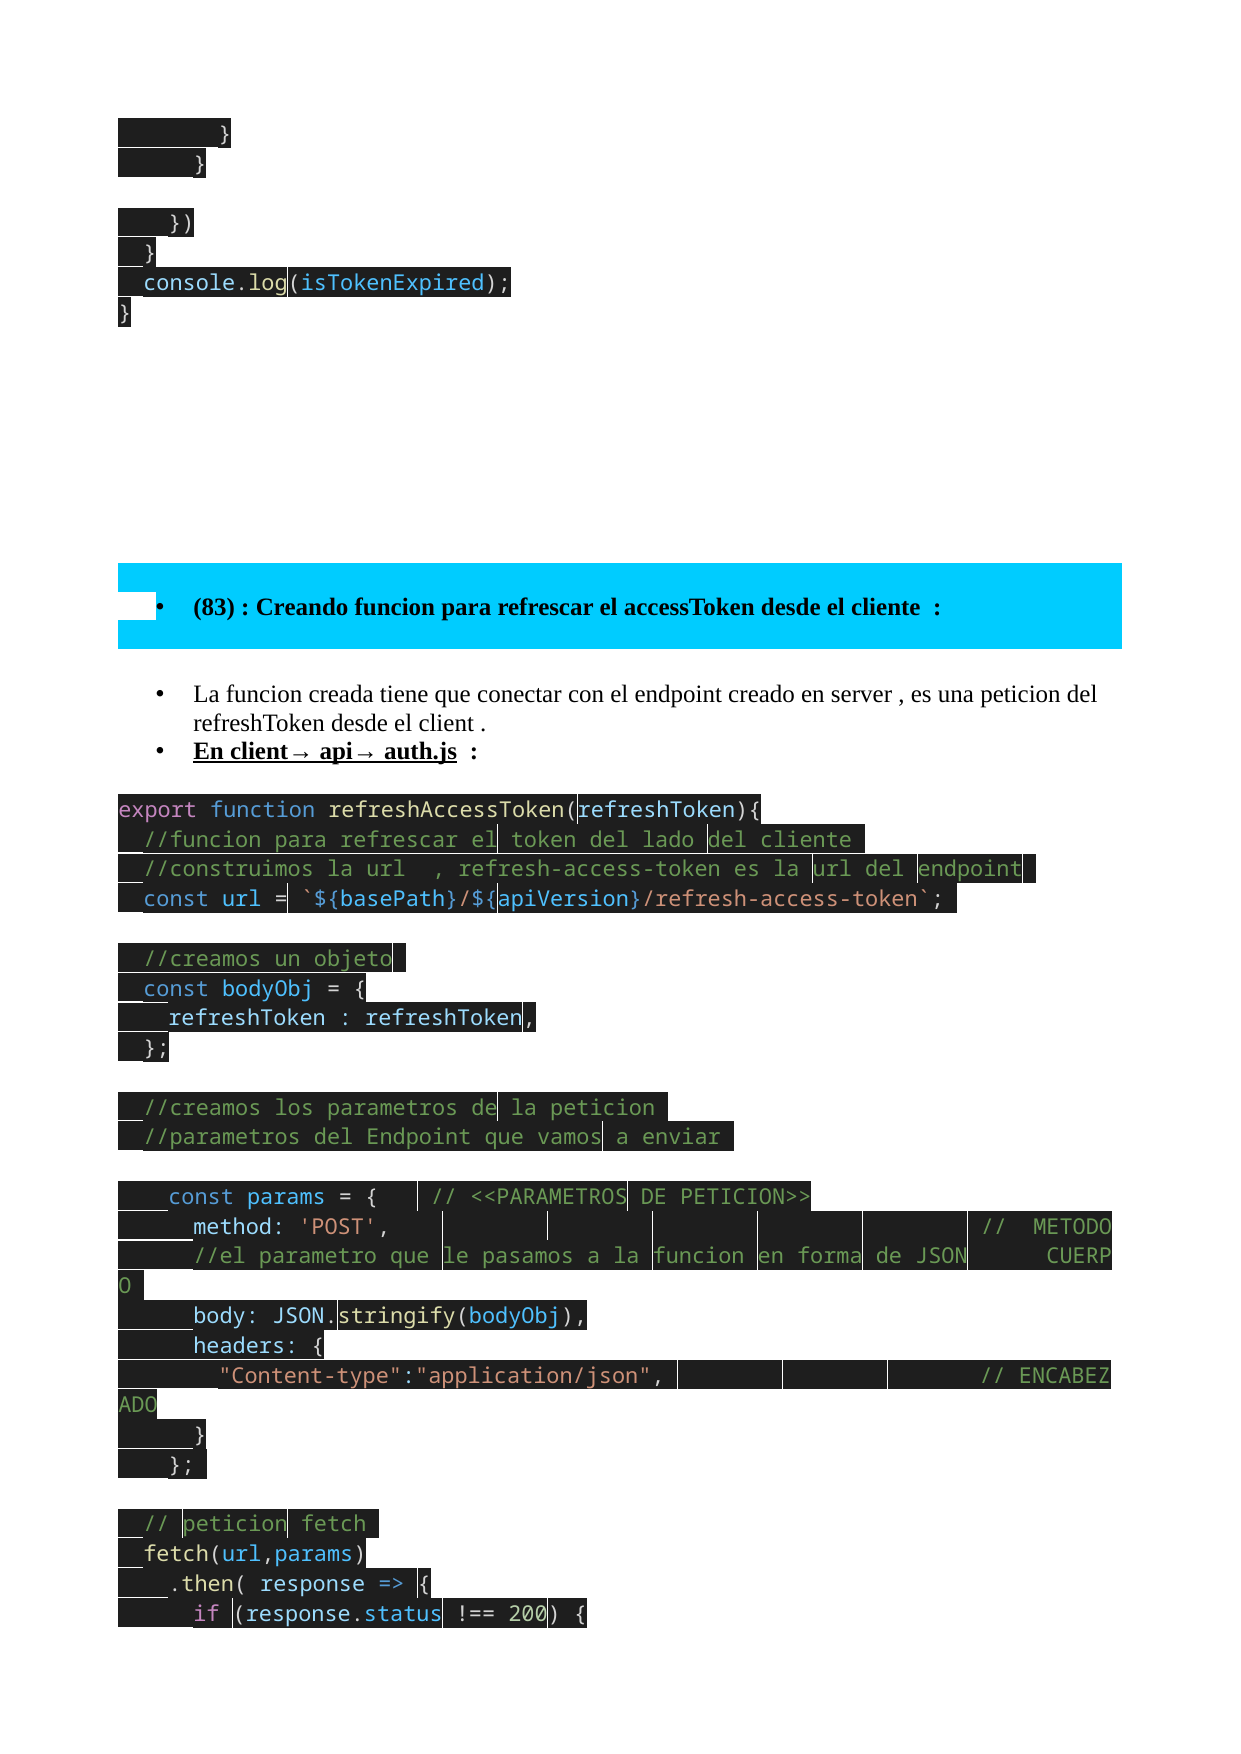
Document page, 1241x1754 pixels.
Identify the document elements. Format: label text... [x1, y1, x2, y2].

list La funcion creada tiene que conectar con el endpoint creado en server , es una peticion del refreshToken desde el client . [156, 679, 1122, 736]
text } [118, 237, 1122, 267]
text //creamos los parametros de la peticion [118, 1092, 1122, 1121]
text //creamos un objeto [118, 943, 1122, 972]
text // peticion fetch [118, 1508, 1122, 1538]
text export function refreshAccessToken(refreshToken){ [118, 794, 1122, 824]
text "Content-type":"application/json", // ENCABEZADO [118, 1359, 1122, 1419]
text console.log(isTokenExpired); [118, 267, 1122, 297]
text }) [118, 207, 1122, 237]
text //el parametro que le pasamos a la funcion en forma de JSON CUERPO [118, 1240, 1122, 1300]
text body: JSON.stringify(bodyObj), [118, 1300, 1122, 1330]
text //parametros del Endpoint que vamos a enviar [118, 1121, 1122, 1151]
text const bodyObj = { [118, 972, 1122, 1002]
text refreshToken : refreshToken, [118, 1002, 1122, 1032]
text const url = `${basePath}/${apiVersion}/refresh-access-token`; [118, 883, 1122, 913]
text if (response.status !== 200) { [118, 1598, 1122, 1628]
list (83) : Creando funcion para refrescar el accessToken desde el cliente : [156, 592, 1122, 620]
text const params = { // <<PARAMETROS DE PETICION>> [118, 1181, 1122, 1211]
text }; [118, 1032, 1122, 1062]
text } [118, 118, 1122, 148]
text } [118, 297, 1122, 327]
text }; [118, 1449, 1122, 1479]
text method: 'POST', // METODO [118, 1211, 1122, 1240]
text } [118, 148, 1122, 178]
text //construimos la url , refresh-access-token es la url del endpoint [118, 853, 1122, 883]
text headers: { [118, 1330, 1122, 1359]
list En client→ api→ auth.js : [156, 736, 1122, 765]
text .then( response => { [118, 1568, 1122, 1598]
text fetch(url,params) [118, 1538, 1122, 1568]
text } [118, 1419, 1122, 1449]
text //funcion para refrescar el token del lado del cliente [118, 824, 1122, 853]
